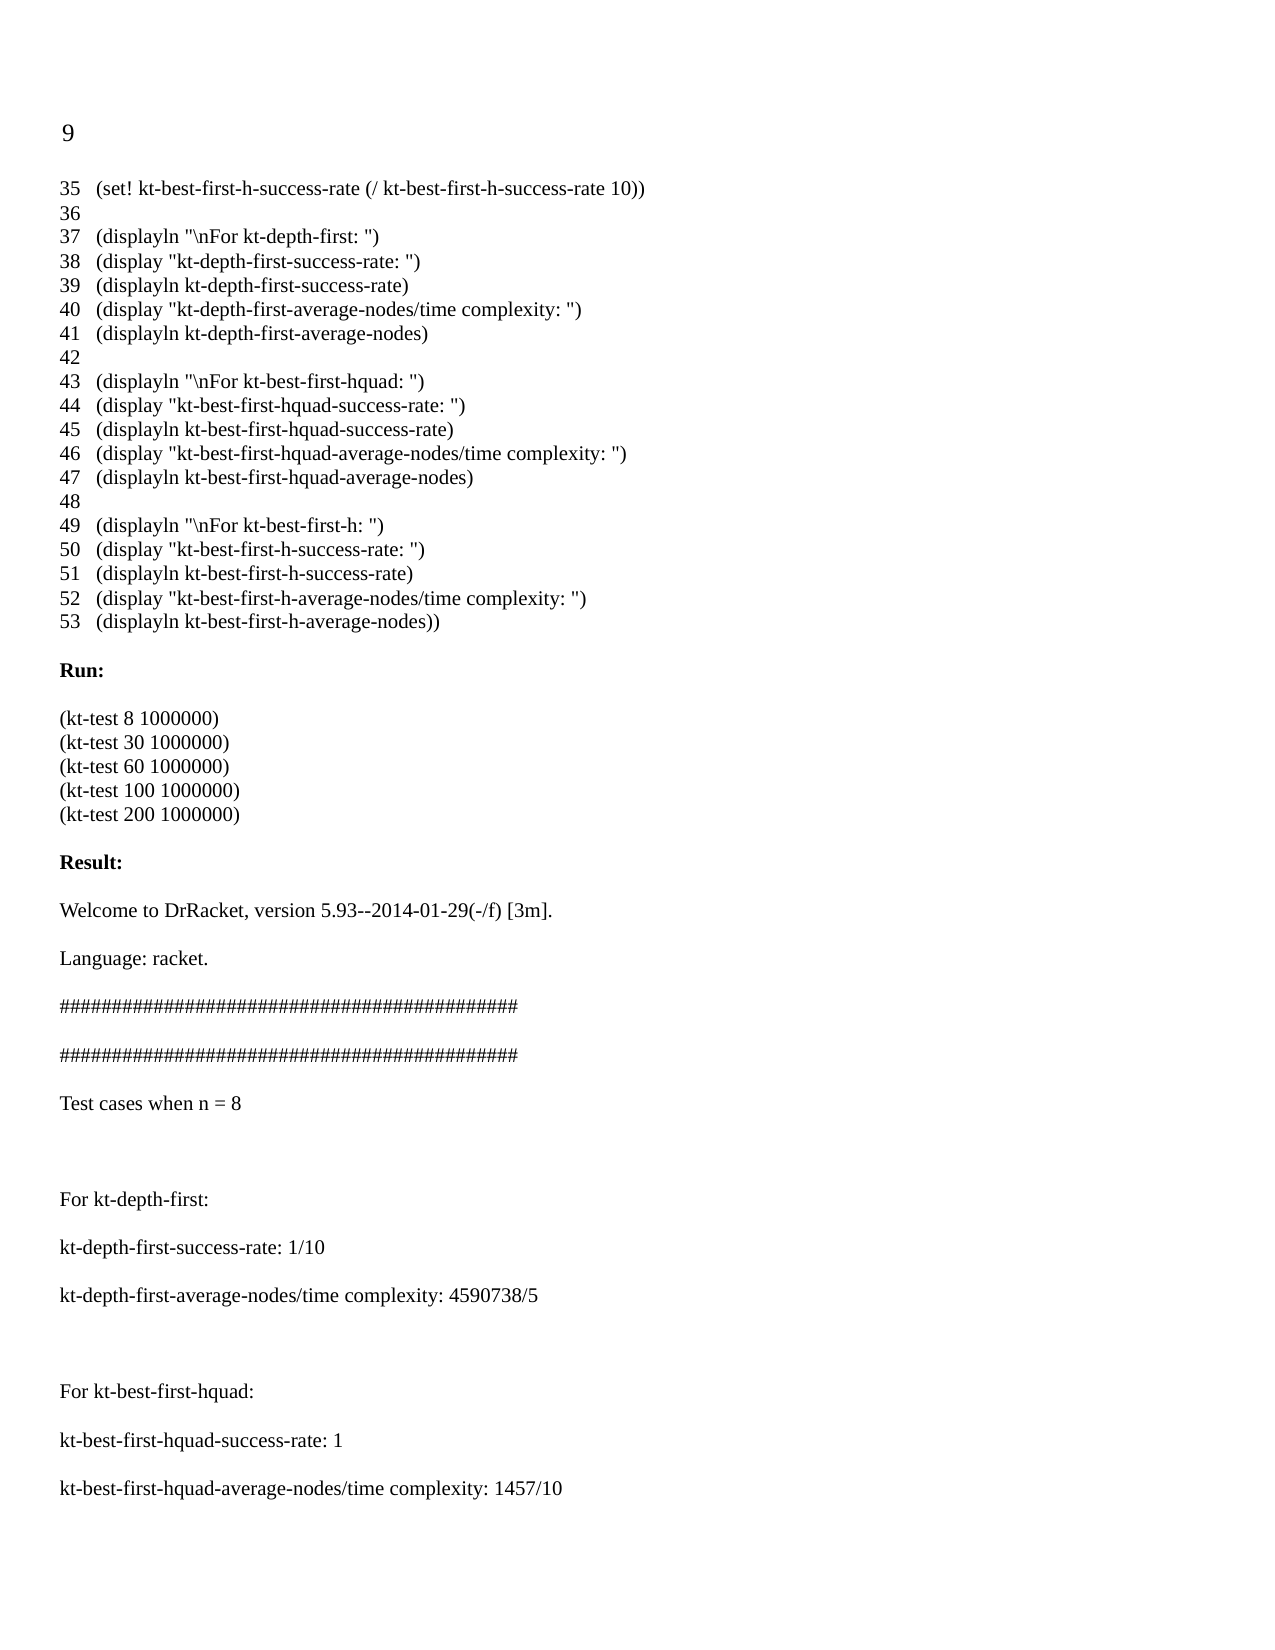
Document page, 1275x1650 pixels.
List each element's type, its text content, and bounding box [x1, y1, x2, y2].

list (displayln "\nFor kt-best-first-h: ") [59, 513, 1157, 537]
list (displayln kt-best-first-h-average-nodes)) [59, 609, 1157, 633]
text Result: [59, 850, 1157, 874]
text kt-depth-first-average-nodes/time complexity: 4590738/5 [59, 1283, 1157, 1307]
list (display "kt-best-first-hquad-average-nodes/time complexity: ") [59, 441, 1157, 465]
text (kt-test 200 1000000) [59, 802, 1157, 826]
list (displayln kt-best-first-h-success-rate) [59, 561, 1157, 585]
text Test cases when n = 8 [59, 1091, 1157, 1115]
list (display "kt-depth-first-success-rate: ") [59, 248, 1157, 273]
list (display "kt-best-first-h-average-nodes/time complexity: ") [59, 585, 1157, 609]
list (displayln "\nFor kt-best-first-hquad: ") [59, 369, 1157, 393]
list (set! kt-best-first-h-success-rate (/ kt-best-first-h-success-rate 10)) [59, 176, 1157, 200]
list (displayln kt-best-first-hquad-success-rate) [59, 417, 1157, 441]
list (displayln "\nFor kt-depth-first: ") [59, 224, 1157, 248]
text (kt-test 100 1000000) [59, 778, 1157, 802]
text (kt-test 8 1000000) [59, 706, 1157, 730]
text For kt-best-first-hquad: [59, 1379, 1157, 1403]
list (displayln kt-depth-first-success-rate) [59, 273, 1157, 297]
text (kt-test 60 1000000) [59, 754, 1157, 778]
text ############################################ [59, 994, 1157, 1018]
text Language: racket. [59, 946, 1157, 970]
text Run: [59, 658, 1157, 682]
text Welcome to DrRacket, version 5.93--2014-01-29(-/f) [3m]. [59, 898, 1157, 922]
list (displayln kt-depth-first-average-nodes) [59, 321, 1157, 345]
list (display "kt-depth-first-average-nodes/time complexity: ") [59, 297, 1157, 321]
text kt-depth-first-success-rate: 1/10 [59, 1235, 1157, 1259]
text For kt-depth-first: [59, 1187, 1157, 1211]
text kt-best-first-hquad-average-nodes/time complexity: 1457/10 [59, 1476, 1157, 1500]
list (display "kt-best-first-h-success-rate: ") [59, 537, 1157, 561]
list (display "kt-best-first-hquad-success-rate: ") [59, 393, 1157, 417]
text kt-best-first-hquad-success-rate: 1 [59, 1428, 1157, 1452]
text (kt-test 30 1000000) [59, 730, 1157, 754]
text ############################################ [59, 1043, 1157, 1067]
list (displayln kt-best-first-hquad-average-nodes) [59, 465, 1157, 489]
